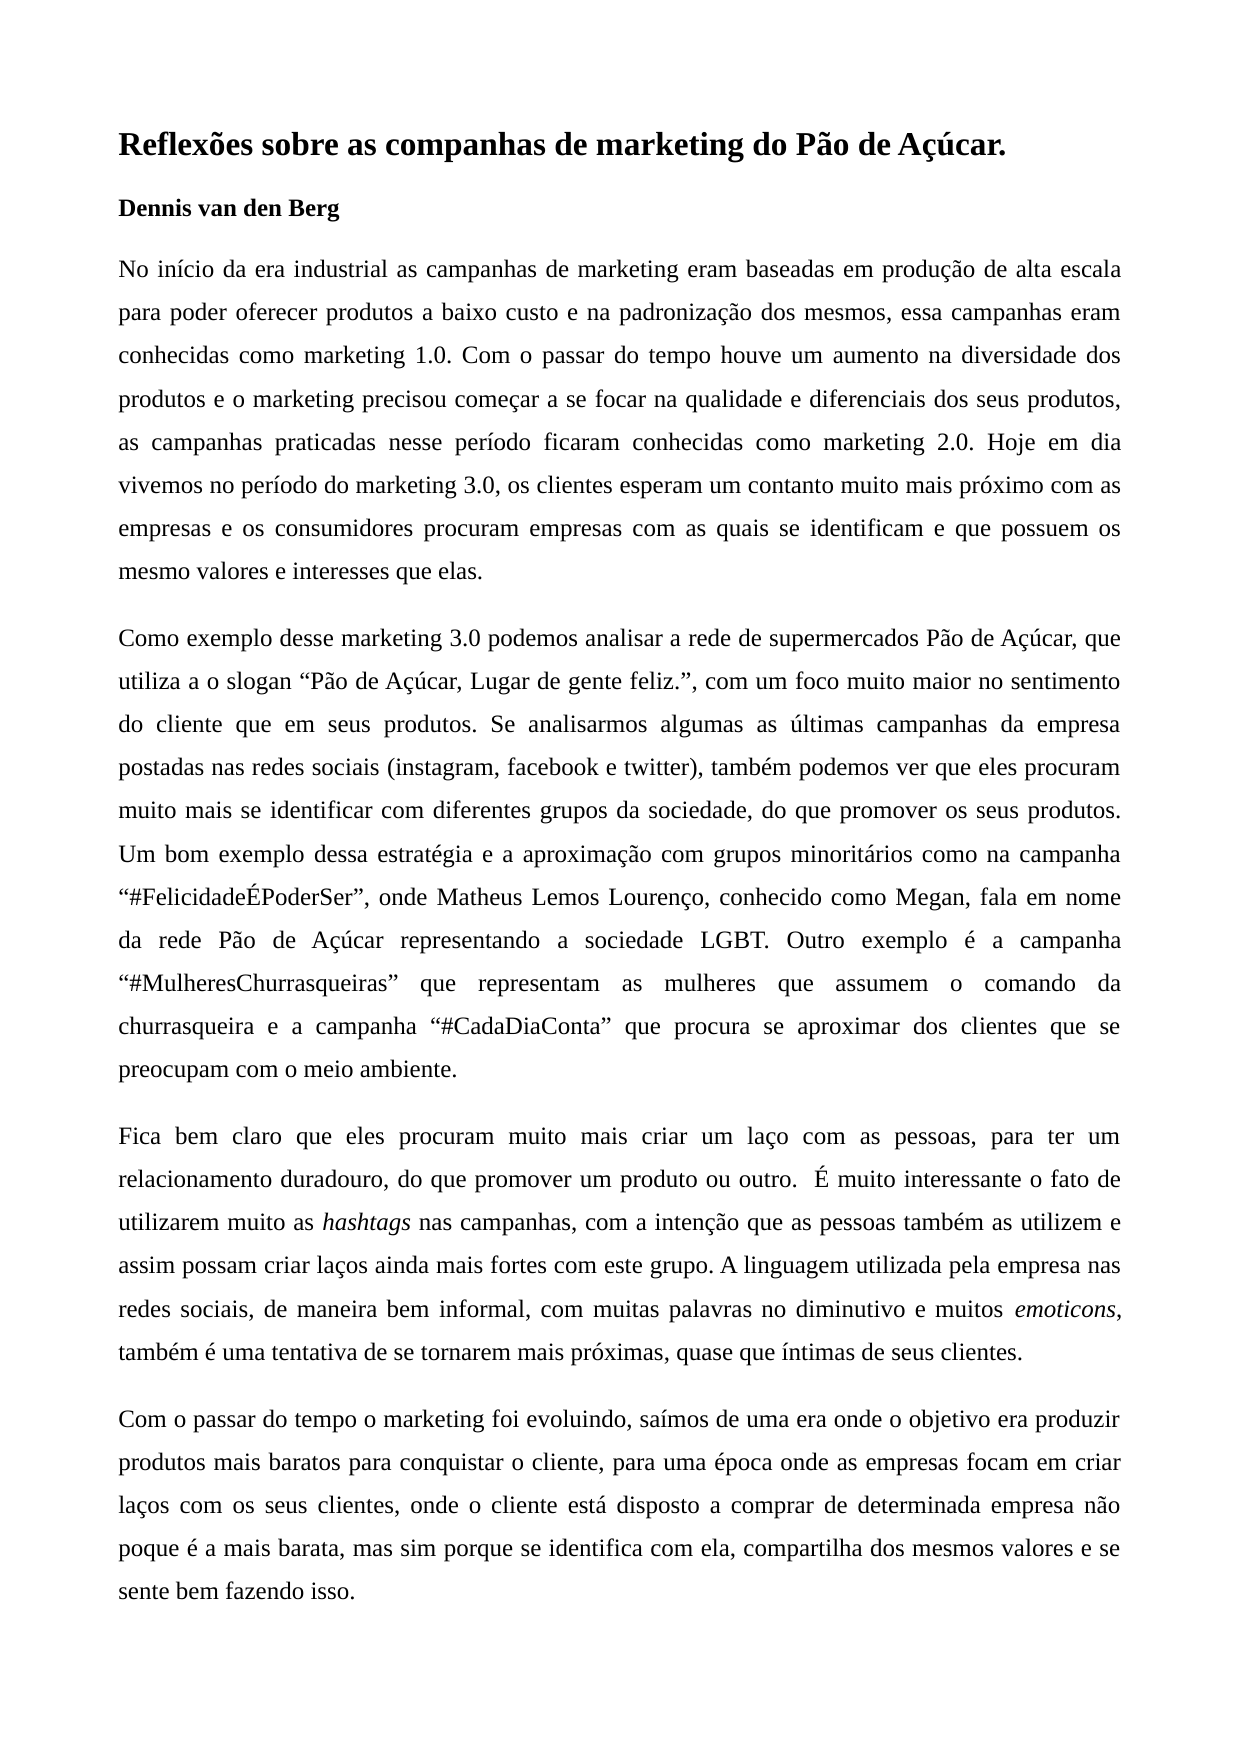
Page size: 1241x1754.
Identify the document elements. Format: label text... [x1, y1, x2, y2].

text No início da era industrial as campanhas de marketing eram baseadas em produção de alta escala para poder oferecer produtos a baixo custo e na padronização dos mesmos, essa campanhas eram conhecidas como marketing 1.0. Com o passar do tempo houve um aumento na diversidade dos produtos e o marketing precisou começar a se focar na qualidade e diferenciais dos seus produtos, as campanhas praticadas nesse período ficaram conhecidas como marketing 2.0. Hoje em dia vivemos no período do marketing 3.0, os clientes esperam um contanto muito mais próximo com as empresas e os consumidores procuram empresas com as quais se identificam e que possuem os mesmo valores e interesses que elas. [118, 254, 1122, 585]
text Com o passar do tempo o marketing foi evoluindo, saímos de uma era onde o objetivo era produzir produtos mais baratos para conquistar o cliente, para uma época onde as empresas focam em criar laços com os seus clientes, onde o cliente está disposto a comprar de determinada empresa não poque é a mais barata, mas sim porque se identifica com ela, compartilha dos mesmos valores e se sente bem fazendo isso. [118, 1404, 1122, 1605]
text Dennis van den Berg [118, 193, 1122, 222]
text Fica bem claro que eles procuram muito mais criar um laço com as pessoas, para ter um relacionamento duradouro, do que promover um produto ou outro. É muito interessante o fato de utilizarem muito as hashtags nas campanhas, com a intenção que as pessoas também as utilizem e assim possam criar laços ainda mais fortes com este grupo. A linguagem utilizada pela empresa nas redes sociais, de maneira bem informal, com muitas palavras no diminutivo e muitos emoticons, também é uma tentativa de se tornarem mais próximas, quase que íntimas de seus clientes. [118, 1121, 1122, 1366]
text Reflexões sobre as companhas de marketing do Pão de Açúcar. [118, 124, 1122, 162]
text Como exemplo desse marketing 3.0 podemos analisar a rede de supermercados Pão de Açúcar, que utiliza a o slogan “Pão de Açúcar, Lugar de gente feliz.”, com um foco muito maior no sentimento do cliente que em seus produtos. Se analisarmos algumas as últimas campanhas da empresa postadas nas redes sociais (instagram, facebook e twitter), também podemos ver que eles procuram muito mais se identificar com diferentes grupos da sociedade, do que promover os seus produtos. Um bom exemplo dessa estratégia e a aproximação com grupos minoritários como na campanha “#FelicidadeÉPoderSer”, onde Matheus Lemos Lourenço, conhecido como Megan, fala em nome da rede Pão de Açúcar representando a sociedade LGBT. Outro exemplo é a campanha “#MulheresChurrasqueiras” que representam as mulheres que assumem o comando da churrasqueira e a campanha “#CadaDiaConta” que procura se aproximar dos clientes que se preocupam com o meio ambiente. [118, 623, 1122, 1083]
